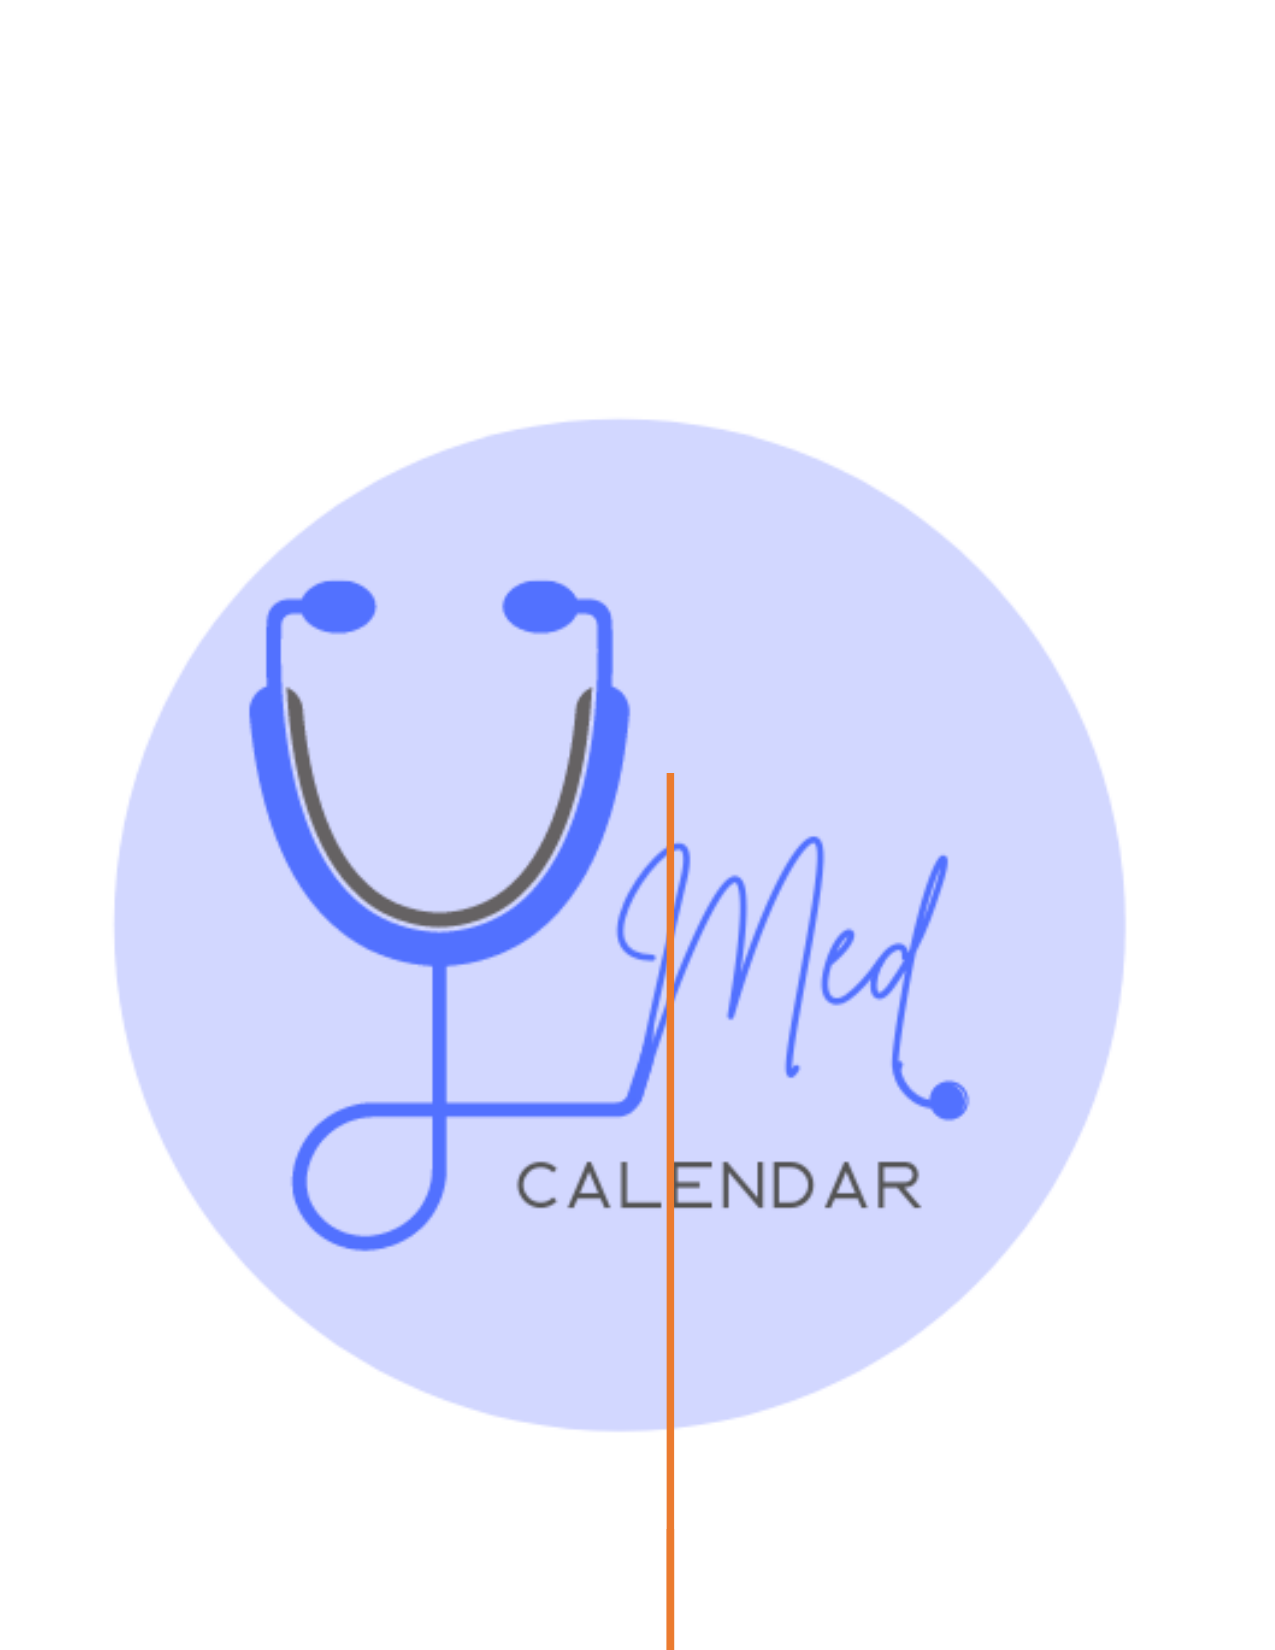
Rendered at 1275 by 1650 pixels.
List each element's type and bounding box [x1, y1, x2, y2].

picture [19, 325, 1223, 1529]
